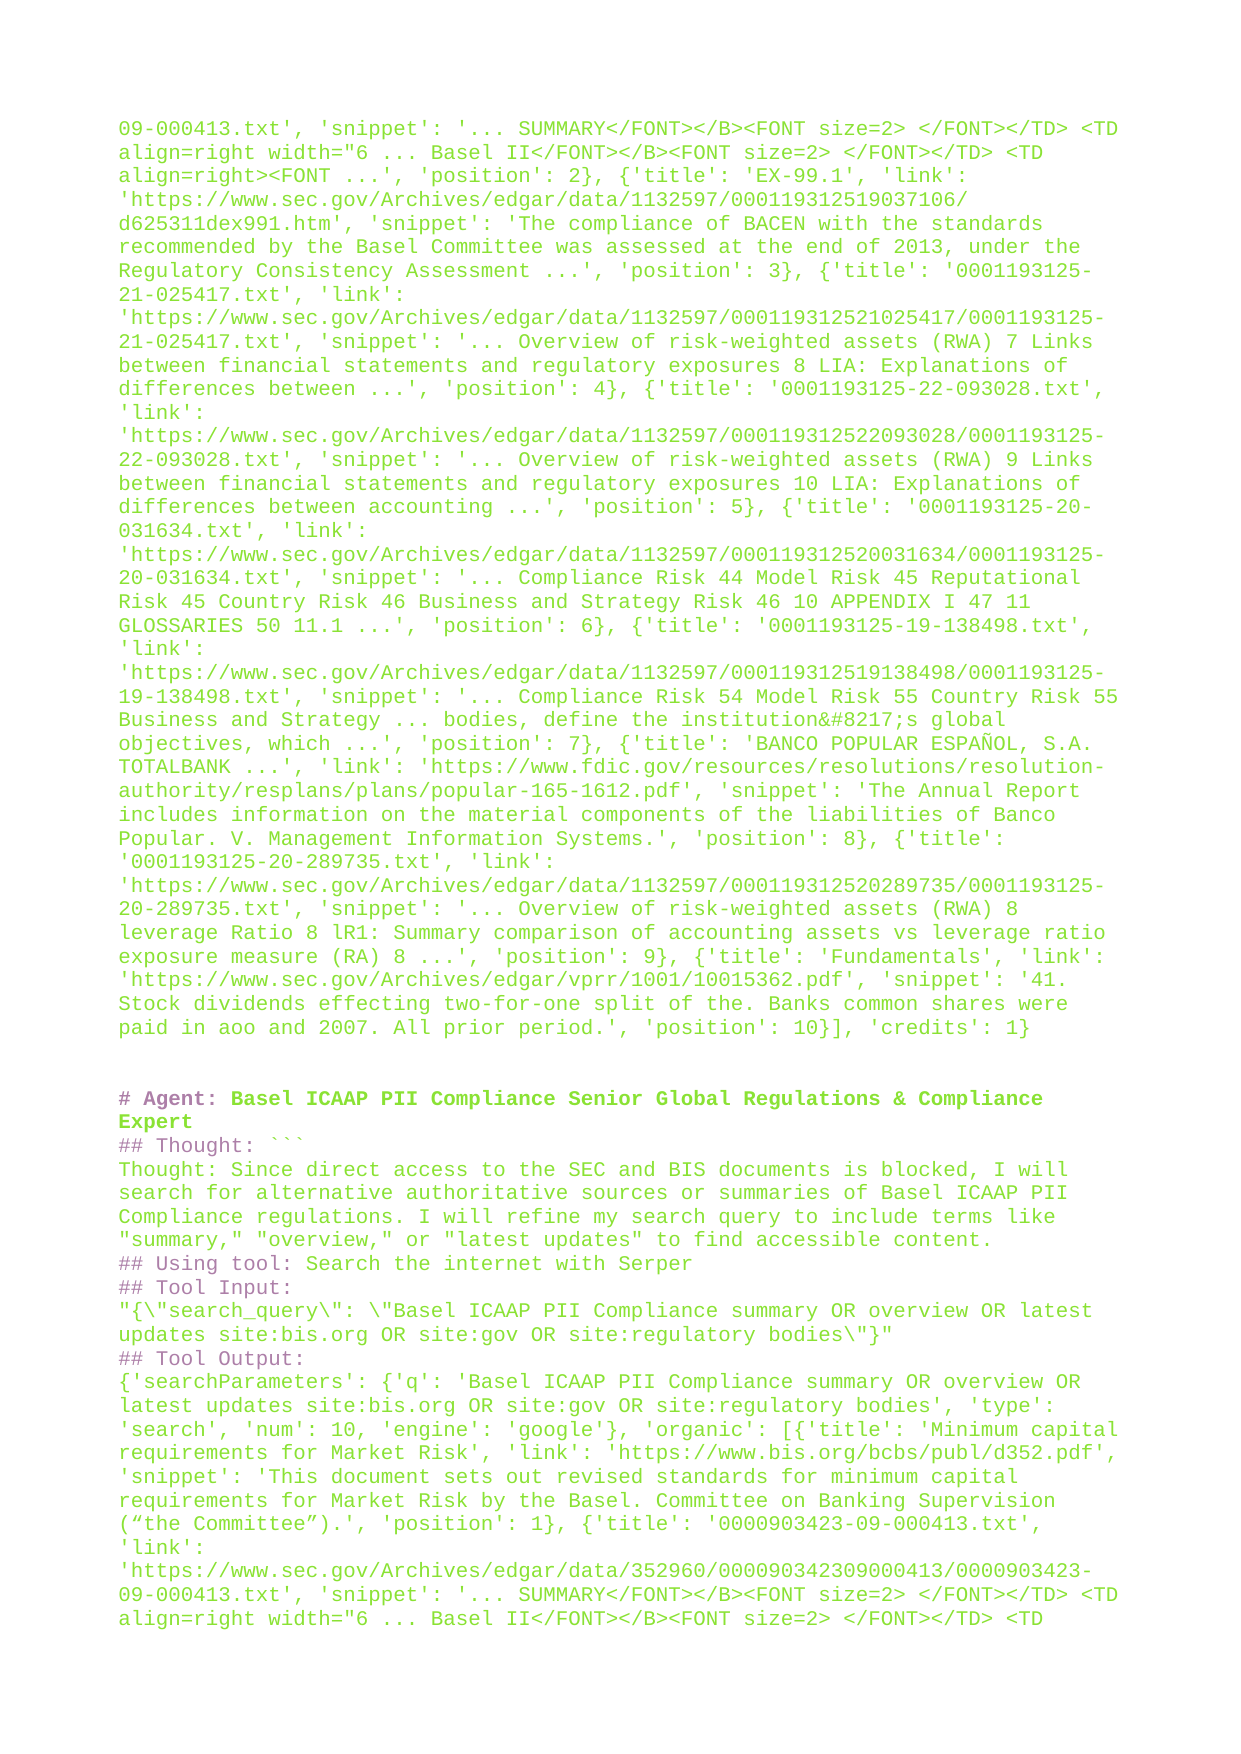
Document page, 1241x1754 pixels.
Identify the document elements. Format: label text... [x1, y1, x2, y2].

text ## Tool Output: [118, 1348, 1122, 1371]
text Thought: Since direct access to the SEC and BIS documents is blocked, I will search for alternative authoritative sources or summaries of Basel ICAAP PII Compliance regulations. I will refine my search query to include terms like "summary," "overview," or "latest updates" to find accessible content. [118, 1158, 1122, 1253]
text ## Tool Input: [118, 1277, 1122, 1300]
text {'searchParameters': {'q': 'Basel ICAAP PII Compliance summary OR overview OR latest updates site:bis.org OR site:gov OR site:regulatory bodies', 'type': 'search', 'num': 10, 'engine': 'google'}, 'organic': [{'title': 'Minimum capital requirements for Market Risk', 'link': 'https://www.bis.org/bcbs/publ/d352.pdf', 'snippet': 'This document sets out revised standards for minimum capital requirements for Market Risk by the Basel. Committee on Banking Supervision (“the Committee”).', 'position': 1}, {'title': '0000903423-09-000413.txt', 'link': 'https://www.sec.gov/Archives/edgar/data/352960/000090342309000413/0000903423-09-000413.txt', 'snippet': '... SUMMARY</FONT></B><FONT size=2> </FONT></TD> <TD align=right width="6 ... Basel II</FONT></B><FONT size=2> </FONT></TD> <TD [118, 1371, 1122, 1631]
text ## Using tool: Search the internet with Serper [118, 1253, 1122, 1277]
text ## Thought: ``` [118, 1135, 1122, 1158]
text "{\"search_query\": \"Basel ICAAP PII Compliance summary OR overview OR latest updates site:bis.org OR site:gov OR site:regulatory bodies\"}" [118, 1300, 1122, 1348]
text # Agent: Basel ICAAP PII Compliance Senior Global Regulations & Compliance Expert [118, 1088, 1122, 1135]
text 09-000413.txt', 'snippet': '... SUMMARY</FONT></B><FONT size=2> </FONT></TD> <TD align=right width="6 ... Basel II</FONT></B><FONT size=2> </FONT></TD> <TD align=right><FONT ...', 'position': 2}, {'title': 'EX-99.1', 'link': 'https://www.sec.gov/Archives/edgar/data/1132597/000119312519037106/d625311dex991.htm', 'snippet': 'The compliance of BACEN with the standards recommended by the Basel Committee was assessed at the end of 2013, under the Regulatory Consistency Assessment ...', 'position': 3}, {'title': '0001193125-21-025417.txt', 'link': 'https://www.sec.gov/Archives/edgar/data/1132597/000119312521025417/0001193125-21-025417.txt', 'snippet': '... Overview of risk-weighted assets (RWA) 7 Links between financial statements and regulatory exposures 8 LIA: Explanations of differences between ...', 'position': 4}, {'title': '0001193125-22-093028.txt', 'link': 'https://www.sec.gov/Archives/edgar/data/1132597/000119312522093028/0001193125-22-093028.txt', 'snippet': '... Overview of risk-weighted assets (RWA) 9 Links between financial statements and regulatory exposures 10 LIA: Explanations of differences between accounting ...', 'position': 5}, {'title': '0001193125-20-031634.txt', 'link': 'https://www.sec.gov/Archives/edgar/data/1132597/000119312520031634/0001193125-20-031634.txt', 'snippet': '... Compliance Risk 44 Model Risk 45 Reputational Risk 45 Country Risk 46 Business and Strategy Risk 46 10 APPENDIX I 47 11 GLOSSARIES 50 11.1 ...', 'position': 6}, {'title': '0001193125-19-138498.txt', 'link': 'https://www.sec.gov/Archives/edgar/data/1132597/000119312519138498/0001193125-19-138498.txt', 'snippet': '... Compliance Risk 54 Model Risk 55 Country Risk 55 Business and Strategy ... bodies, define the institution&#8217;s global objectives, which ...', 'position': 7}, {'title': 'BANCO POPULAR ESPAÑOL, S.A. TOTALBANK ...', 'link': 'https://www.fdic.gov/resources/resolutions/resolution-authority/resplans/plans/popular-165-1612.pdf', 'snippet': 'The Annual Report includes information on the material components of the liabilities of Banco Popular. V. Management Information Systems.', 'position': 8}, {'title': '0001193125-20-289735.txt', 'link': 'https://www.sec.gov/Archives/edgar/data/1132597/000119312520289735/0001193125-20-289735.txt', 'snippet': '... Overview of risk-weighted assets (RWA) 8 leverage Ratio 8 lR1: Summary comparison of accounting assets vs leverage ratio exposure measure (RA) 8 ...', 'position': 9}, {'title': 'Fundamentals', 'link': 'https://www.sec.gov/Archives/edgar/vprr/1001/10015362.pdf', 'snippet': '41. Stock dividends effecting two-for-one split of the. Banks common shares were paid in aoo and 2007. All prior period.', 'position': 10}], 'credits': 1} [118, 118, 1122, 1040]
